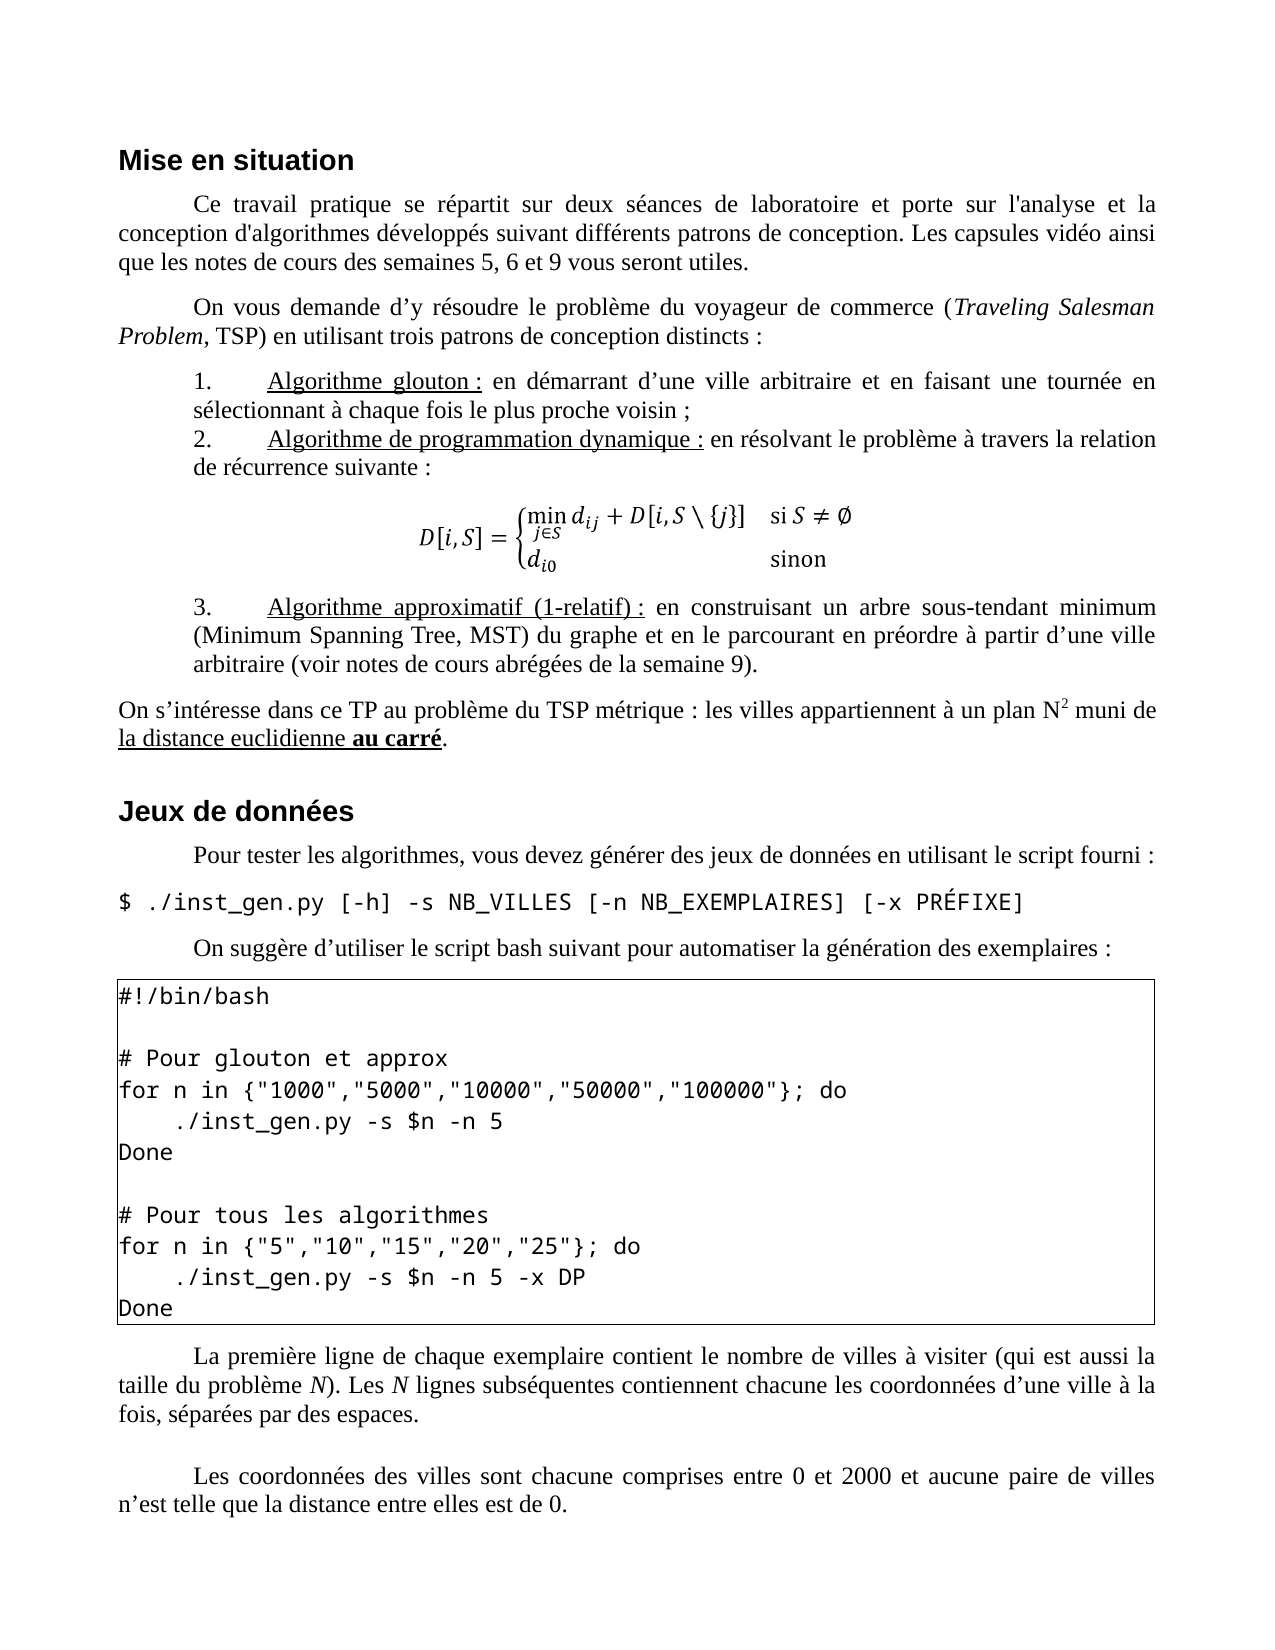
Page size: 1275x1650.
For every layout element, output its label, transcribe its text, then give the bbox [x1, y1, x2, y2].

subtitle Mise en situation [118, 143, 1157, 177]
text On vous demande d’y résoudre le problème du voyageur de commerce (Traveling Salesman Problem, TSP) en utilisant trois patrons de conception distincts : [118, 292, 1157, 349]
subtitle Jeux de données [118, 794, 1157, 827]
table_header #!/bin/bash # Pour glouton et approx for n in {"1000","5000","10000","50000","100000"}; do ./inst_gen.py -s $n -n 5 Done # Pour tous les algorithmes for n in {"5","10","15","20","25"}; do ./inst_gen.py -s $n -n 5 -x DP Done [118, 980, 1154, 1323]
text Ce travail pratique se répartit sur deux séances de laboratoire et porte sur l'analyse et la conception d'algorithmes développés suivant différents patrons de conception. Les capsules vidéo ainsi que les notes de cours des semaines 5, 6 et 9 vous seront utiles. [118, 189, 1157, 275]
text Pour tester les algorithmes, vous devez générer des jeux de données en utilisant le script fourni : [118, 840, 1157, 869]
list Algorithme glouton : en démarrant d’une ville arbitraire et en faisant une tournée en sélectionnant à chaque fois le plus proche voisin ; [193, 366, 1157, 424]
text On s’intéresse dans ce TP au problème du TSP métrique : les villes appartiennent à un plan N2 muni de la distance euclidienne au carré. [118, 695, 1157, 752]
text La première ligne de chaque exemplaire contient le nombre de villes à visiter (qui est aussi la taille du problème N). Les N lignes subséquentes contiennent chacune les coordonnées d’une ville à la fois, séparées par des espaces. [118, 1341, 1157, 1427]
picture [412, 497, 863, 576]
text Les coordonnées des villes sont chacune comprises entre 0 et 2000 et aucune paire de villes n’est telle que la distance entre elles est de 0. [118, 1461, 1157, 1518]
text On suggère d’utiliser le script bash suivant pour automatiser la génération des exemplaires : [118, 933, 1157, 962]
text $ ./inst_gen.py [-h] -s NB_VILLES [-n NB_EXEMPLAIRES] [-x PRÉFIXE] [118, 885, 1157, 917]
list Algorithme de programmation dynamique : en résolvant le problème à travers la relation de récurrence suivante : [193, 424, 1157, 481]
list Algorithme approximatif (1-relatif) : en construisant un arbre sous-tendant minimum (Minimum Spanning Tree, MST) du graphe et en le parcourant en préordre à partir d’une ville arbitraire (voir notes de cours abrégées de la semaine 9). [193, 592, 1157, 678]
